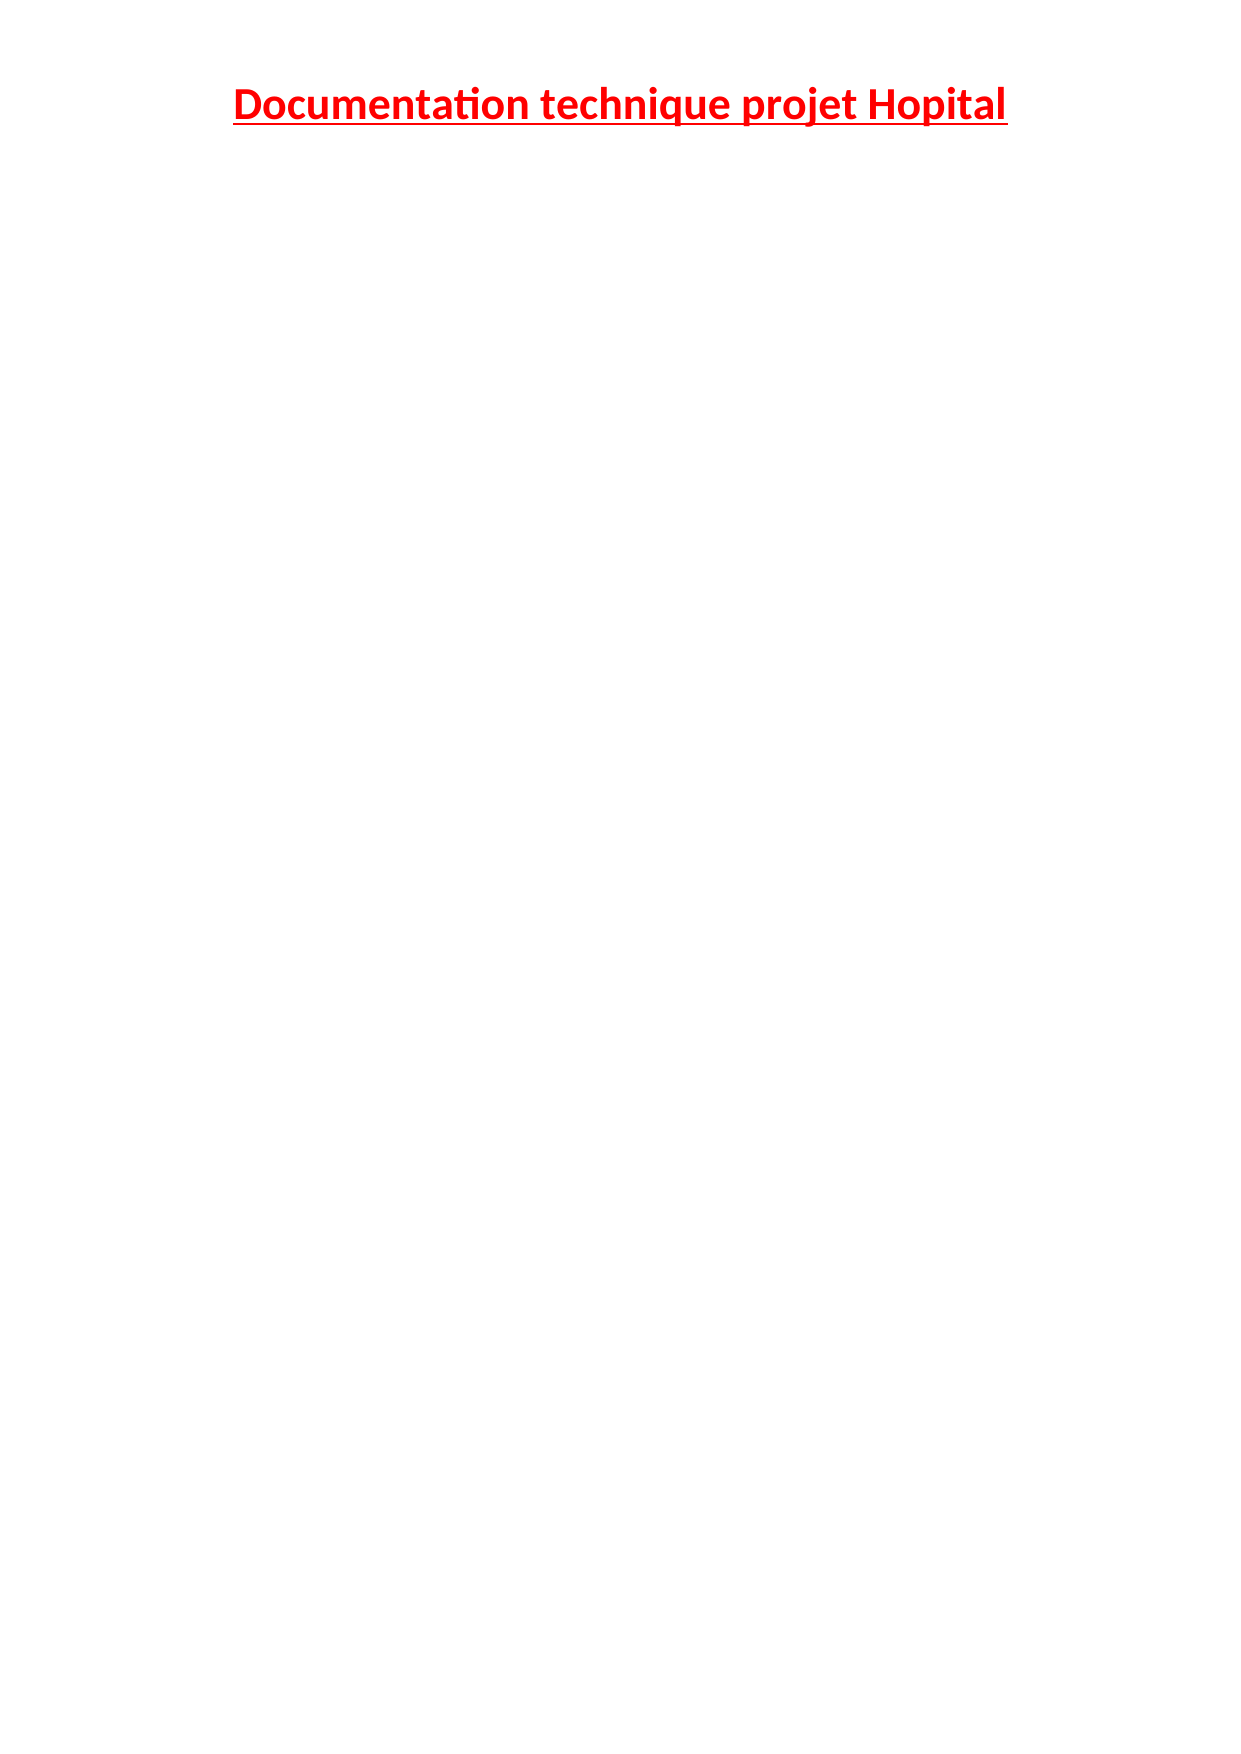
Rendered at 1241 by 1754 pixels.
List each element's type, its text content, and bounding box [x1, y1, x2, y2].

text Documentation technique projet Hopital [75, 75, 1165, 131]
